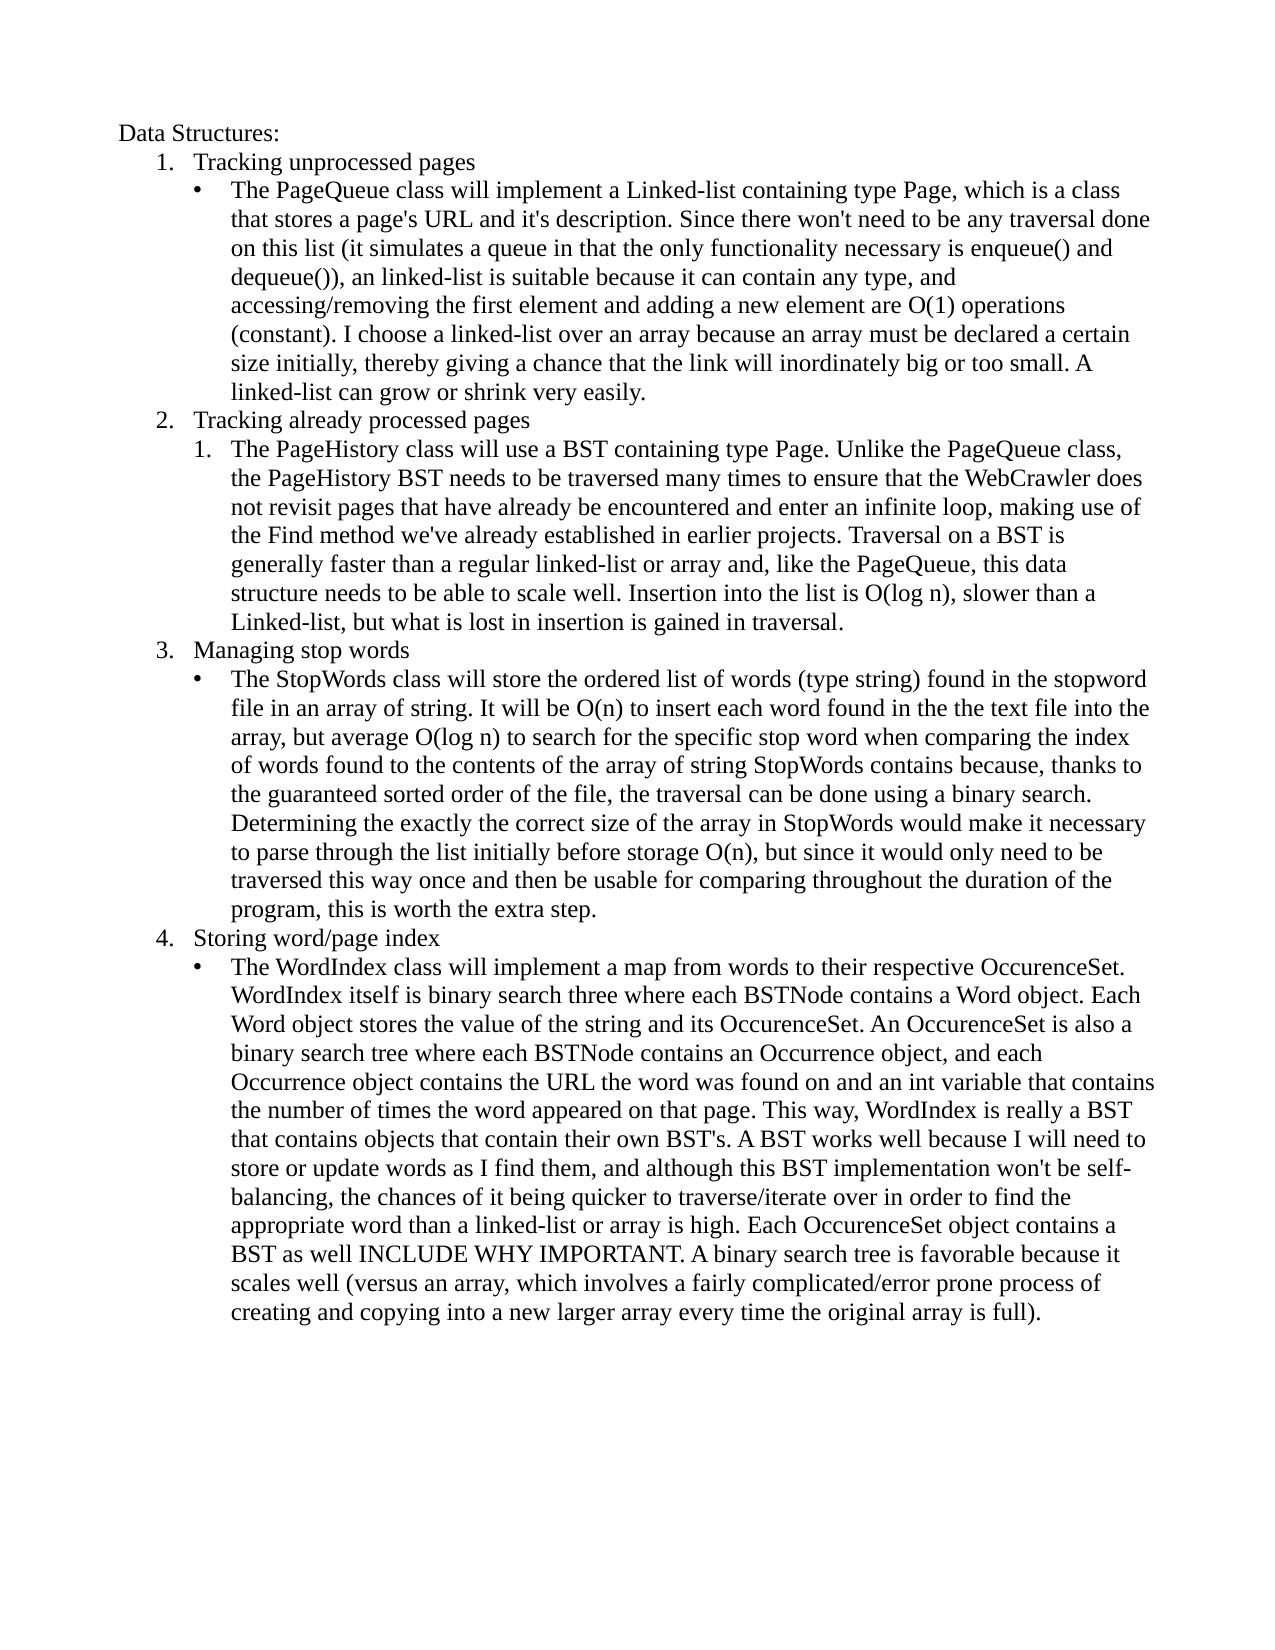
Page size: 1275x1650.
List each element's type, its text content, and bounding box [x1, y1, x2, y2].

list Tracking unprocessed pages [156, 147, 1157, 176]
list The PageQueue class will implement a Linked-list containing type Page, which is a class that stores a page's URL and it's description. Since there won't need to be any traversal done on this list (it simulates a queue in that the only functionality necessary is enqueue() and dequeue()), an linked-list is suitable because it can contain any type, and accessing/removing the first element and adding a new element are O(1) operations (constant). I choose a linked-list over an array because an array must be declared a certain size initially, thereby giving a chance that the link will inordinately big or too small. A linked-list can grow or shrink very easily. [193, 176, 1157, 406]
list The WordIndex class will implement a map from words to their respective OccurenceSet. WordIndex itself is binary search three where each BSTNode contains a Word object. Each Word object stores the value of the string and its OccurenceSet. An OccurenceSet is also a binary search tree where each BSTNode contains an Occurrence object, and each Occurrence object contains the URL the word was found on and an int variable that contains the number of times the word appeared on that page. This way, WordIndex is really a BST that contains objects that contain their own BST's. A BST works well because I will need to store or update words as I find them, and although this BST implementation won't be self-balancing, the chances of it being quicker to traverse/iterate over in order to find the appropriate word than a linked-list or array is high. Each OccurenceSet object contains a BST as well INCLUDE WHY IMPORTANT. A binary search tree is favorable because it scales well (versus an array, which involves a fairly complicated/error prone process of creating and copying into a new larger array every time the original array is full). [193, 952, 1157, 1326]
list Managing stop words [156, 636, 1157, 664]
list The PageHistory class will use a BST containing type Page. Unlike the PageQueue class, the PageHistory BST needs to be traversed many times to ensure that the WebCrawler does not revisit pages that have already be encountered and enter an infinite loop, making use of the Find method we've already established in earlier projects. Traversal on a BST is generally faster than a regular linked-list or array and, like the PageQueue, this data structure needs to be able to scale well. Insertion into the list is O(log n), slower than a Linked-list, but what is lost in insertion is gained in traversal. [193, 434, 1157, 636]
list Tracking already processed pages [156, 406, 1157, 434]
list The StopWords class will store the ordered list of words (type string) found in the stopword file in an array of string. It will be O(n) to insert each word found in the the text file into the array, but average O(log n) to search for the specific stop word when comparing the index of words found to the contents of the array of string StopWords contains because, thanks to the guaranteed sorted order of the file, the traversal can be done using a binary search. Determining the exactly the correct size of the array in StopWords would make it necessary to parse through the list initially before storage O(n), but since it would only need to be traversed this way once and then be usable for comparing throughout the duration of the program, this is worth the extra step. [193, 664, 1157, 923]
text Data Structures: [118, 118, 1157, 147]
list Storing word/page index [156, 923, 1157, 952]
